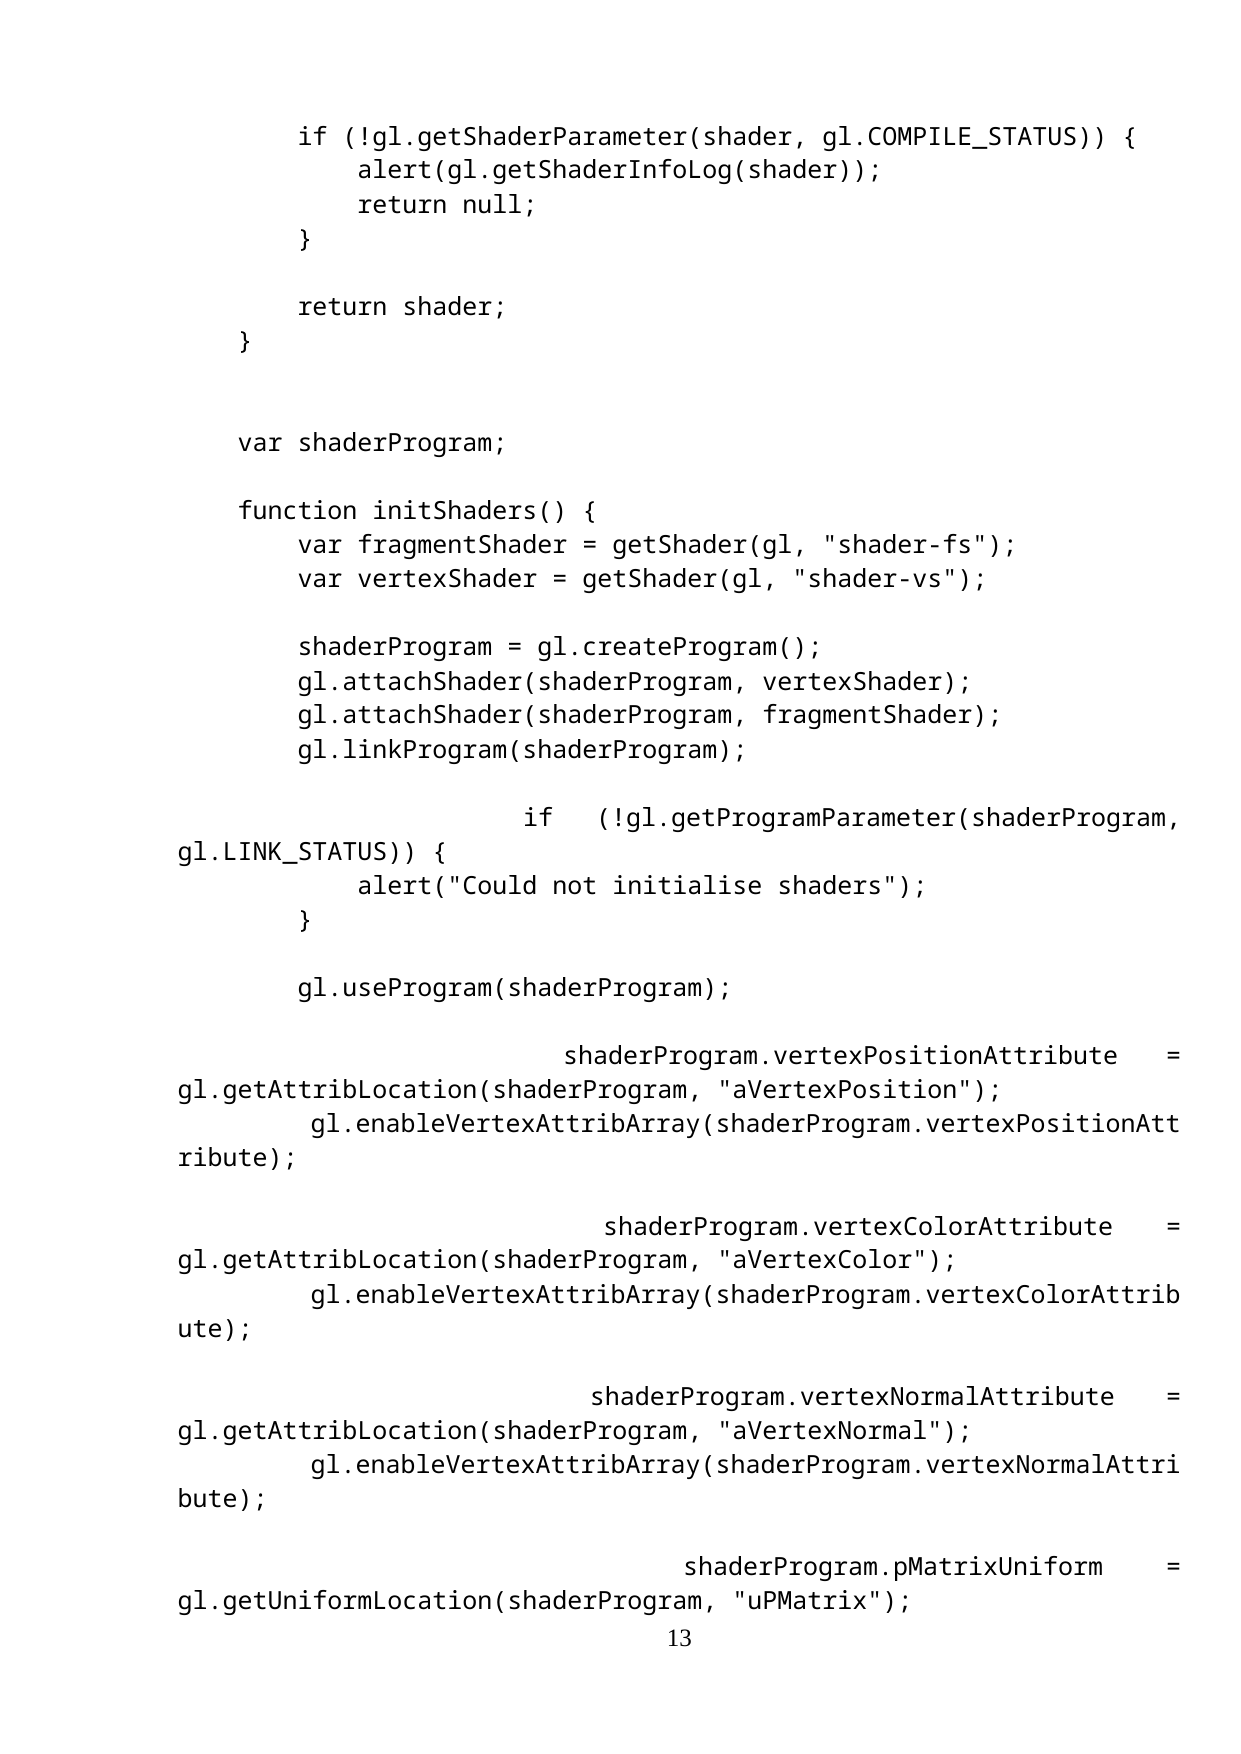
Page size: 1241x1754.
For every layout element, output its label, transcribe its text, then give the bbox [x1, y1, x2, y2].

text shaderProgram.vertexPositionAttribute = gl.getAttribLocation(shaderProgram, "aVertexPosition"); [177, 1038, 1181, 1106]
text gl.enableVertexAttribArray(shaderProgram.vertexPositionAttribute); [177, 1106, 1181, 1174]
text shaderProgram.pMatrixUniform = gl.getUniformLocation(shaderProgram, "uPMatrix"); [177, 1549, 1181, 1617]
text } [177, 220, 1181, 254]
text } [177, 322, 1181, 357]
text function initShaders() { [177, 493, 1181, 527]
text alert(gl.getShaderInfoLog(shader)); [177, 152, 1181, 186]
text shaderProgram.vertexColorAttribute = gl.getAttribLocation(shaderProgram, "aVertexColor"); [177, 1208, 1181, 1276]
text return shader; [177, 288, 1181, 322]
text gl.enableVertexAttribArray(shaderProgram.vertexNormalAttribute); [177, 1447, 1181, 1515]
text gl.useProgram(shaderProgram); [177, 970, 1181, 1004]
text var fragmentShader = getShader(gl, "shader-fs"); [177, 527, 1181, 561]
text gl.linkProgram(shaderProgram); [177, 731, 1181, 765]
text shaderProgram = gl.createProgram(); [177, 629, 1181, 663]
text shaderProgram.vertexNormalAttribute = gl.getAttribLocation(shaderProgram, "aVertexNormal"); [177, 1378, 1181, 1447]
text var shaderProgram; [177, 425, 1181, 459]
text } [177, 902, 1181, 936]
text if (!gl.getShaderParameter(shader, gl.COMPILE_STATUS)) { [177, 118, 1181, 152]
text var vertexShader = getShader(gl, "shader-vs"); [177, 561, 1181, 595]
text alert("Could not initialise shaders"); [177, 867, 1181, 902]
text return null; [177, 186, 1181, 220]
text if (!gl.getProgramParameter(shaderProgram, gl.LINK_STATUS)) { [177, 799, 1181, 867]
text gl.attachShader(shaderProgram, vertexShader); [177, 663, 1181, 697]
text gl.enableVertexAttribArray(shaderProgram.vertexColorAttribute); [177, 1276, 1181, 1344]
text gl.attachShader(shaderProgram, fragmentShader); [177, 697, 1181, 731]
